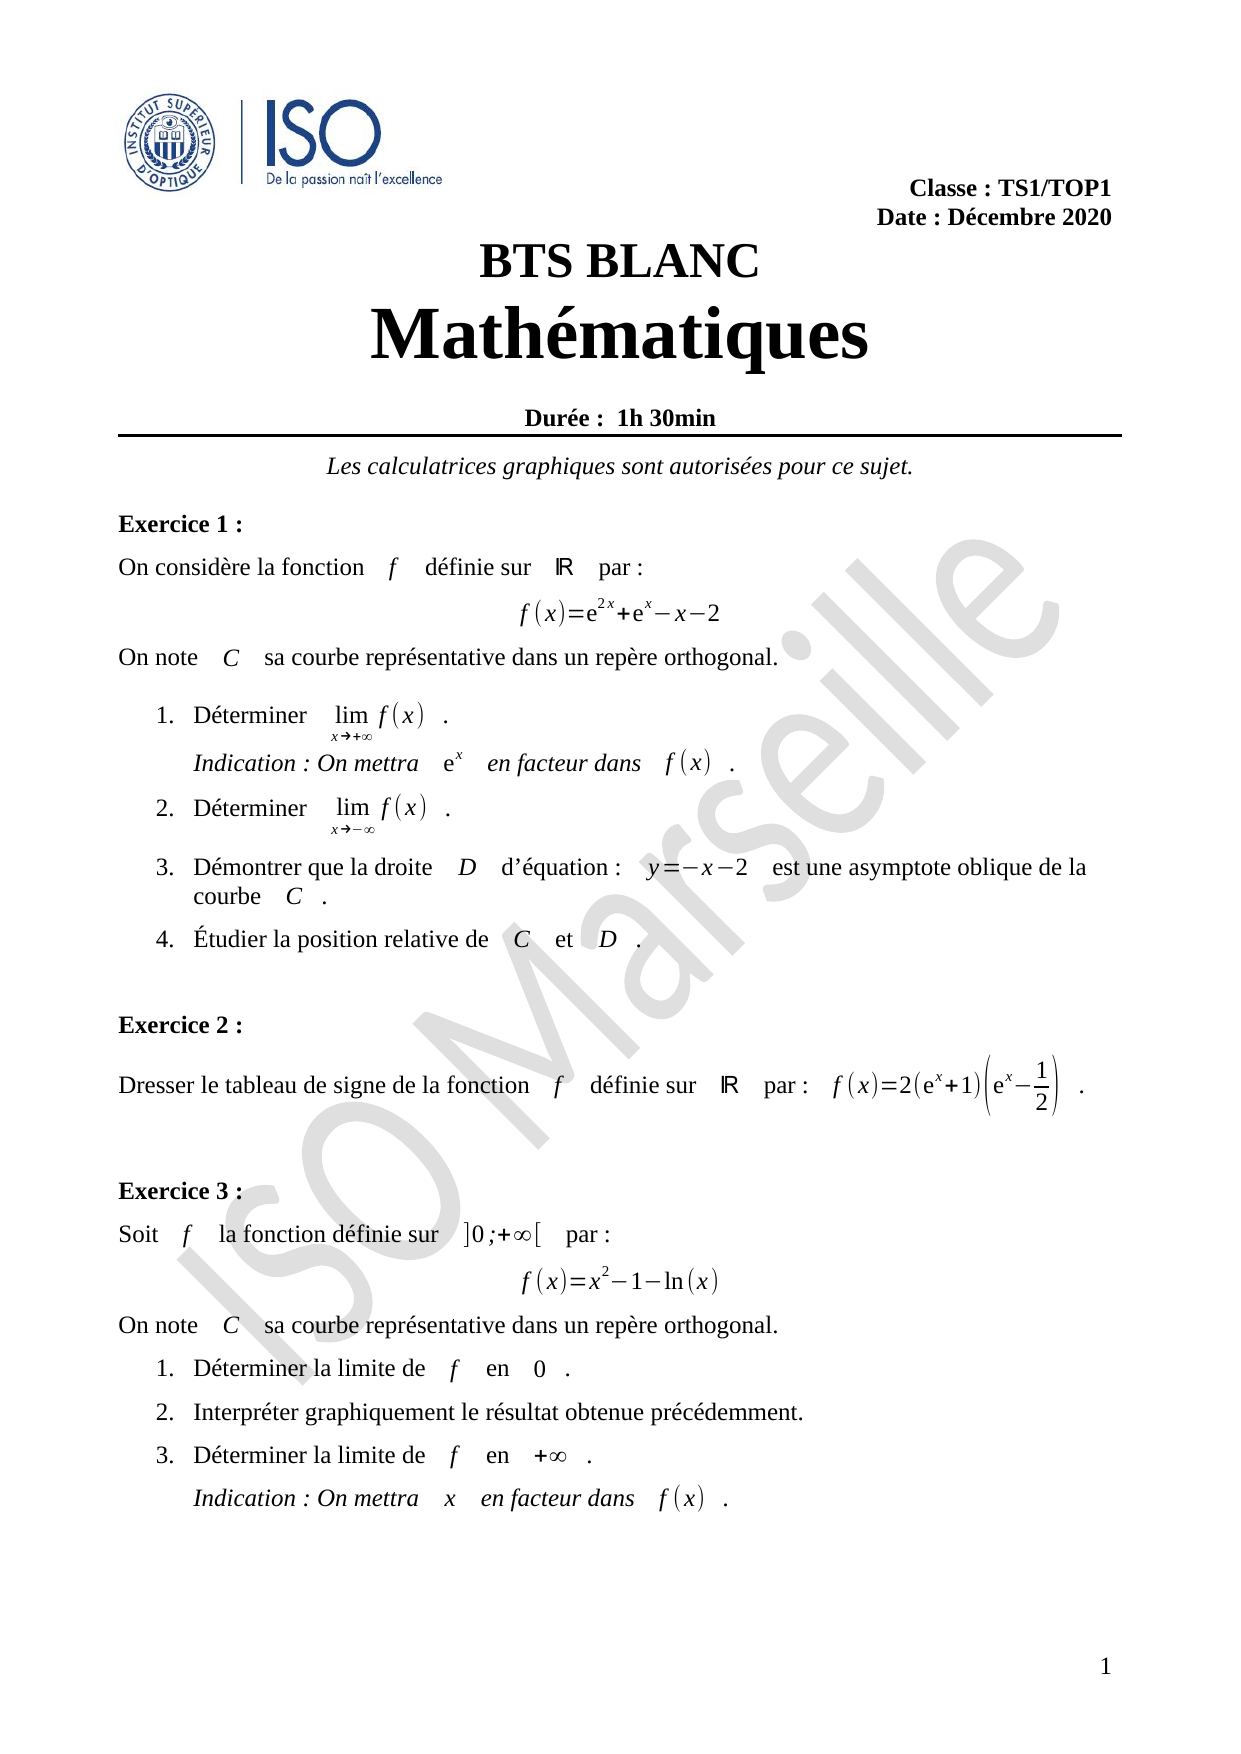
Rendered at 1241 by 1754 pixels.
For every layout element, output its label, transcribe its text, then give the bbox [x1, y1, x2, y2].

text Soit la fonction définie sur par : [245, 1219, 367, 1249]
list Déterminer la limite de en . [156, 1440, 1122, 1468]
picture [118, 88, 455, 197]
list Déterminer . [156, 793, 706, 838]
text Exercice 2 : [118, 1011, 426, 1039]
text [953, 556, 1003, 581]
list Étudier la position relative de et . [727, 924, 1122, 953]
text On note sa courbe représentative dans un repère orthogonal. [118, 1310, 254, 1339]
text On note sa courbe représentative dans un repère orthogonal. [255, 1310, 350, 1339]
list Étudier la position relative de et . [156, 924, 511, 953]
text Mathématiques [118, 288, 1122, 374]
list Étudier la position relative de et . [665, 924, 728, 953]
text Durée : 1h 30min [118, 403, 1122, 434]
list [818, 745, 1122, 778]
text On note sa courbe représentative dans un repère orthogonal. [350, 1310, 1122, 1339]
list Déterminer . [156, 700, 882, 745]
text [1009, 552, 1122, 581]
text Soit la fonction définie sur par : [443, 1219, 1122, 1249]
text Exercice 3 : [118, 1176, 320, 1205]
text [428, 1011, 542, 1039]
list Indication : On mettra en facteur dans . [156, 745, 766, 778]
text Exercice 1 : [118, 509, 1122, 538]
list [778, 745, 827, 778]
list Étudier la position relative de et . [518, 924, 647, 953]
text [605, 1011, 1122, 1039]
list Interpréter graphiquement le résultat obtenue précédemment. [156, 1397, 1122, 1425]
list [866, 700, 1122, 745]
text BTS BLANC [118, 231, 1122, 288]
text Soit la fonction définie sur par : [118, 1219, 233, 1249]
list Démontrer que la droite d’équation : est une asymptote oblique de la courbe . [678, 852, 1122, 910]
text On considère la fonction définie sur par : [118, 552, 945, 581]
text Dresser le tableau de signe de la fonction définie sur par : . [118, 1054, 506, 1119]
text [875, 642, 944, 671]
text [453, 1176, 1122, 1205]
list Indication : On mettra en facteur dans . [156, 1483, 1122, 1513]
text [327, 1176, 440, 1205]
text Dresser le tableau de signe de la fonction définie sur par : . [467, 1054, 1122, 1119]
list Démontrer que la droite d’équation : est une asymptote oblique de la courbe . [156, 852, 685, 910]
list Déterminer la limite de en . [298, 1353, 1122, 1382]
text Les calculatrices graphiques sont autorisées pour ce sujet. [118, 451, 1122, 480]
text Soit la fonction définie sur par : [361, 1219, 437, 1240]
text On note sa courbe représentative dans un repère orthogonal. [118, 642, 876, 671]
list Déterminer la limite de en . [156, 1353, 297, 1382]
text [943, 642, 1122, 671]
text [550, 1011, 607, 1039]
list [716, 793, 1122, 838]
